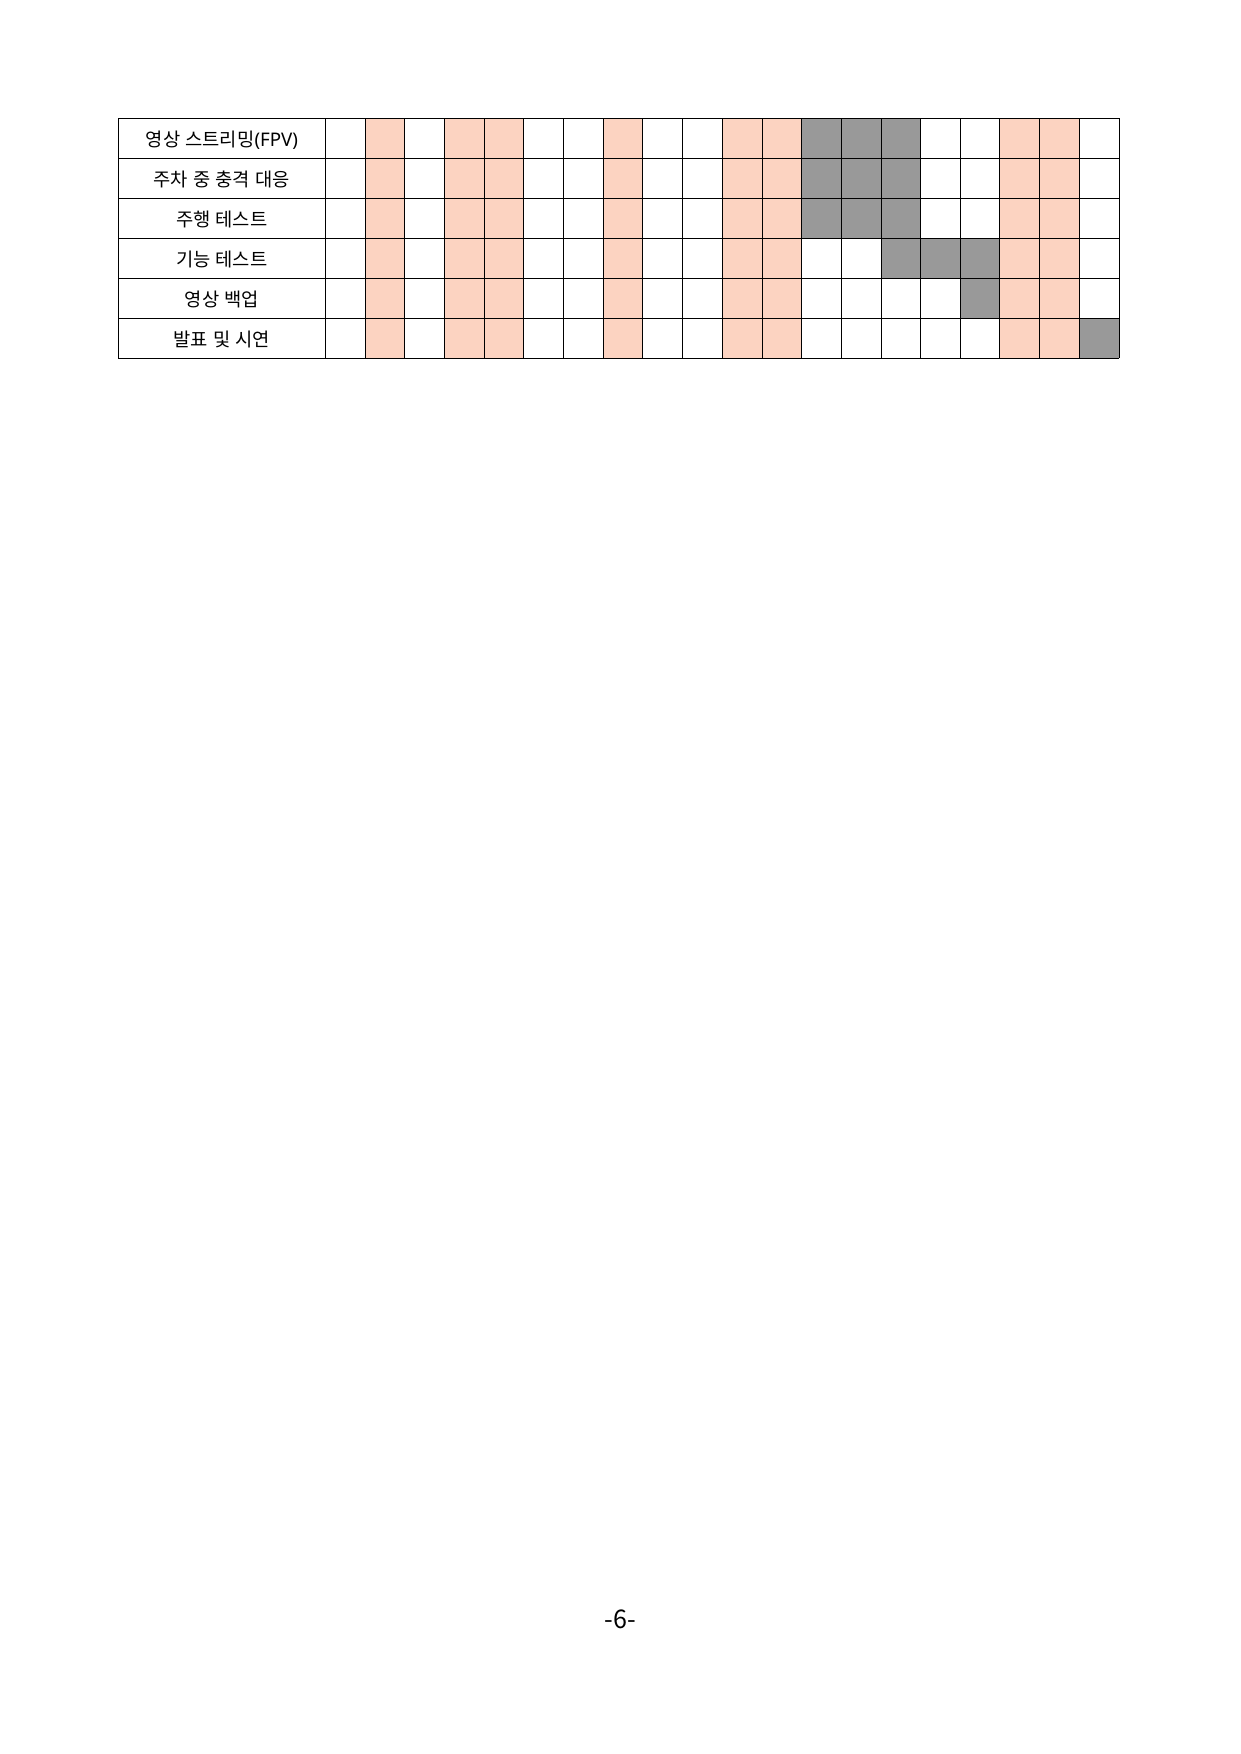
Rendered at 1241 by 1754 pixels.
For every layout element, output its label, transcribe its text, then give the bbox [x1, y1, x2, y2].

table_cell [802, 279, 841, 318]
table_cell [683, 199, 722, 238]
table_cell [604, 319, 642, 358]
table_cell [1080, 119, 1119, 158]
table_cell [564, 159, 603, 198]
table_cell [1040, 279, 1079, 318]
table_cell [485, 119, 523, 158]
table_cell [723, 159, 762, 198]
table_cell [604, 239, 642, 278]
table_cell [366, 239, 404, 278]
table_cell [326, 319, 365, 358]
table_cell [802, 319, 841, 358]
table_cell [1000, 199, 1039, 238]
table_cell [683, 159, 722, 198]
table_cell 발표 및 시연 [119, 319, 325, 358]
table_cell [1080, 239, 1119, 278]
table_cell [405, 239, 444, 278]
table_cell [882, 119, 920, 158]
table_cell [842, 119, 881, 158]
table_cell [882, 319, 920, 358]
table_cell [961, 279, 999, 318]
table_cell [802, 119, 841, 158]
table_cell [802, 159, 841, 198]
table_cell [524, 159, 563, 198]
table_cell [961, 319, 999, 358]
table_cell [604, 159, 642, 198]
table_cell [405, 279, 444, 318]
table_cell [445, 119, 484, 158]
table_cell [524, 239, 563, 278]
table_cell [564, 279, 603, 318]
table_cell [485, 319, 523, 358]
table_cell [405, 319, 444, 358]
table_cell [1040, 159, 1079, 198]
table_cell [763, 279, 801, 318]
table_cell [921, 239, 960, 278]
table_cell [723, 239, 762, 278]
table_cell [445, 239, 484, 278]
table_cell [326, 159, 365, 198]
table_cell [802, 199, 841, 238]
table_cell 주행 테스트 [119, 199, 325, 238]
table_cell [683, 119, 722, 158]
table_cell [961, 239, 999, 278]
table_cell [842, 239, 881, 278]
table_cell [1080, 319, 1119, 358]
table_cell [604, 119, 642, 158]
table_cell [643, 279, 682, 318]
table_cell [445, 319, 484, 358]
table_cell [366, 319, 404, 358]
table_cell [326, 239, 365, 278]
table_cell [723, 319, 762, 358]
table_cell [564, 119, 603, 158]
table_cell [921, 199, 960, 238]
table_cell [604, 199, 642, 238]
table_cell [882, 159, 920, 198]
table_cell [1000, 239, 1039, 278]
table_cell [485, 239, 523, 278]
table_cell [1000, 279, 1039, 318]
table_cell [1040, 119, 1079, 158]
table_cell [961, 159, 999, 198]
table_cell [405, 199, 444, 238]
table_cell [921, 119, 960, 158]
table_cell [405, 159, 444, 198]
table_cell [524, 279, 563, 318]
table_cell [802, 239, 841, 278]
table_cell 기능 테스트 [119, 239, 325, 278]
table_cell [1080, 199, 1119, 238]
table_cell [763, 199, 801, 238]
table_cell [723, 199, 762, 238]
table_cell [326, 119, 365, 158]
table_cell [485, 279, 523, 318]
table_cell [842, 279, 881, 318]
table_cell [326, 279, 365, 318]
table_cell [882, 279, 920, 318]
table_cell [643, 159, 682, 198]
table_cell [445, 159, 484, 198]
table_cell [564, 319, 603, 358]
table_cell [1040, 319, 1079, 358]
table_cell [723, 119, 762, 158]
table_cell [564, 199, 603, 238]
table_cell [604, 279, 642, 318]
table_cell [326, 199, 365, 238]
table_cell [445, 199, 484, 238]
table_cell [366, 119, 404, 158]
table_cell [366, 199, 404, 238]
table_cell [485, 159, 523, 198]
table_cell [961, 119, 999, 158]
table_cell [643, 239, 682, 278]
table_cell [882, 239, 920, 278]
table_cell [763, 119, 801, 158]
table_cell [842, 199, 881, 238]
table_cell [485, 199, 523, 238]
table_cell [683, 319, 722, 358]
table_cell [1040, 199, 1079, 238]
table_cell [405, 119, 444, 158]
table_cell [921, 319, 960, 358]
table_cell [643, 119, 682, 158]
table_cell 영상 백업 [119, 279, 325, 318]
table_cell [882, 199, 920, 238]
table_cell [763, 319, 801, 358]
table_cell [1000, 319, 1039, 358]
table_cell [921, 159, 960, 198]
table_cell [842, 319, 881, 358]
table_cell 주차 중 충격 대응 [119, 159, 325, 198]
table_cell [1040, 239, 1079, 278]
table_cell [1080, 159, 1119, 198]
table_cell [366, 279, 404, 318]
table_cell [1000, 159, 1039, 198]
table_cell [643, 199, 682, 238]
table_cell [524, 319, 563, 358]
table_cell [564, 239, 603, 278]
table_cell [1080, 279, 1119, 318]
table_cell [683, 239, 722, 278]
table_cell [921, 279, 960, 318]
table_cell [366, 159, 404, 198]
table_cell [524, 119, 563, 158]
table_cell [445, 279, 484, 318]
table_cell [763, 159, 801, 198]
table_cell 영상 스트리밍(FPV) [119, 119, 325, 158]
table_cell [683, 279, 722, 318]
table_cell [723, 279, 762, 318]
table_cell [524, 199, 563, 238]
table_cell [842, 159, 881, 198]
table_cell [643, 319, 682, 358]
table_cell [1000, 119, 1039, 158]
table_cell [961, 199, 999, 238]
table_cell [763, 239, 801, 278]
